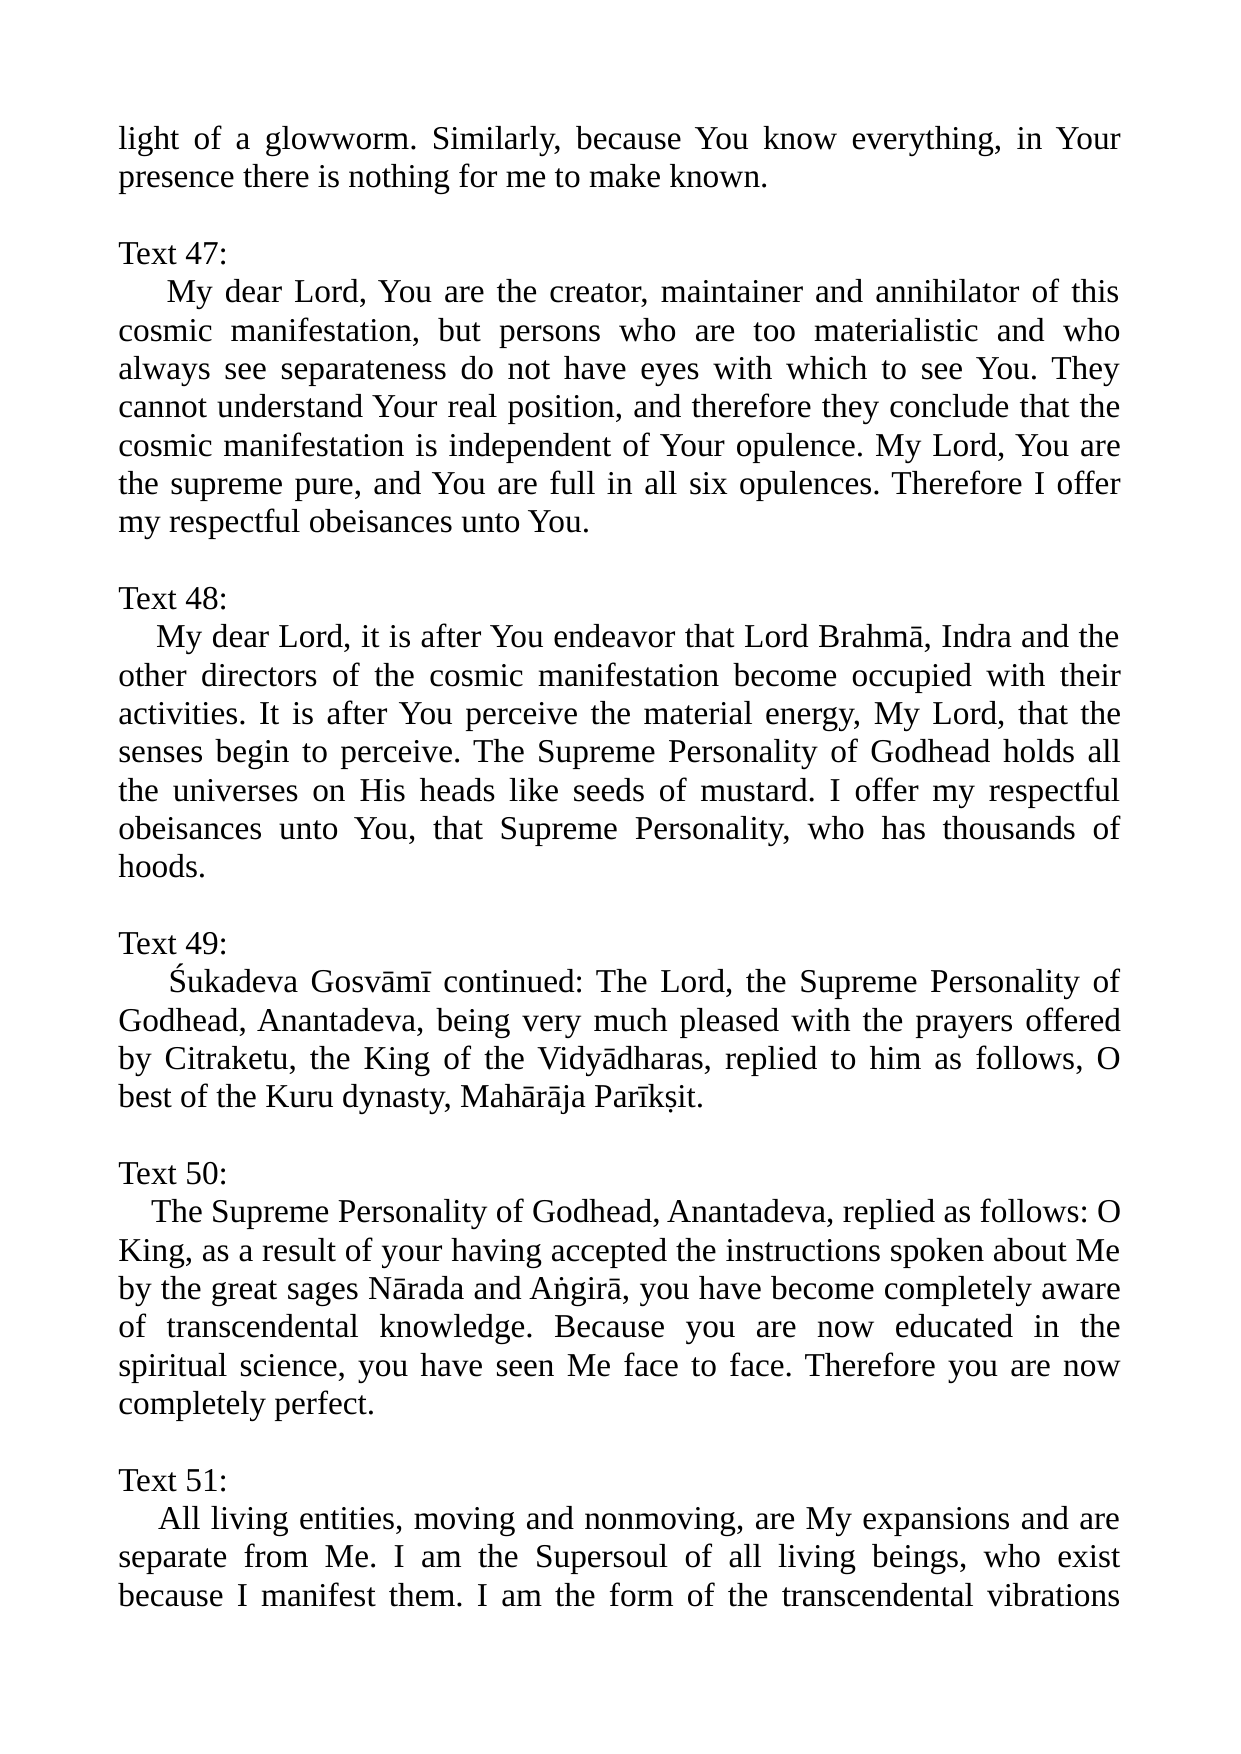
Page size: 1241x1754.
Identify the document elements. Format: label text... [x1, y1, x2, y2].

text My dear Lord, You are the creator, maintainer and annihilator of this cosmic manifestation, but persons who are too materialistic and who always see separateness do not have eyes with which to see You. They cannot understand Your real position, and therefore they conclude that the cosmic manifestation is independent of Your opulence. My Lord, You are the supreme pure, and You are full in all six opulences. Therefore I offer my respectful obeisances unto You. [118, 271, 1122, 540]
text All living entities, moving and nonmoving, are My expansions and are separate from Me. I am the Supersoul of all living beings, who exist because I manifest them. I am the form of the transcendental vibrations [118, 1498, 1122, 1613]
text light of a glowworm. Similarly, because You know everything, in Your presence there is nothing for me to make known. [118, 118, 1122, 195]
text Text 49: [118, 923, 1122, 961]
text Text 50: [118, 1153, 1122, 1191]
text Text 48: [118, 578, 1122, 616]
text Text 47: [118, 233, 1122, 271]
text Text 51: [118, 1460, 1122, 1498]
text The Supreme Personality of Godhead, Anantadeva, replied as follows: O King, as a result of your having accepted the instructions spoken about Me by the great sages Nārada and Aṅgirā, you have become completely aware of transcendental knowledge. Because you are now educated in the spiritual science, you have seen Me face to face. Therefore you are now completely perfect. [118, 1191, 1122, 1421]
text My dear Lord, it is after You endeavor that Lord Brahmā, Indra and the other directors of the cosmic manifestation become occupied with their activities. It is after You perceive the material energy, My Lord, that the senses begin to perceive. The Supreme Personality of Godhead holds all the universes on His heads like seeds of mustard. I offer my respectful obeisances unto You, that Supreme Personality, who has thousands of hoods. [118, 616, 1122, 885]
text Śukadeva Gosvāmī continued: The Lord, the Supreme Personality of Godhead, Anantadeva, being very much pleased with the prayers offered by Citraketu, the King of the Vidyādharas, replied to him as follows, O best of the Kuru dynasty, Mahārāja Parīkṣit. [118, 961, 1122, 1115]
